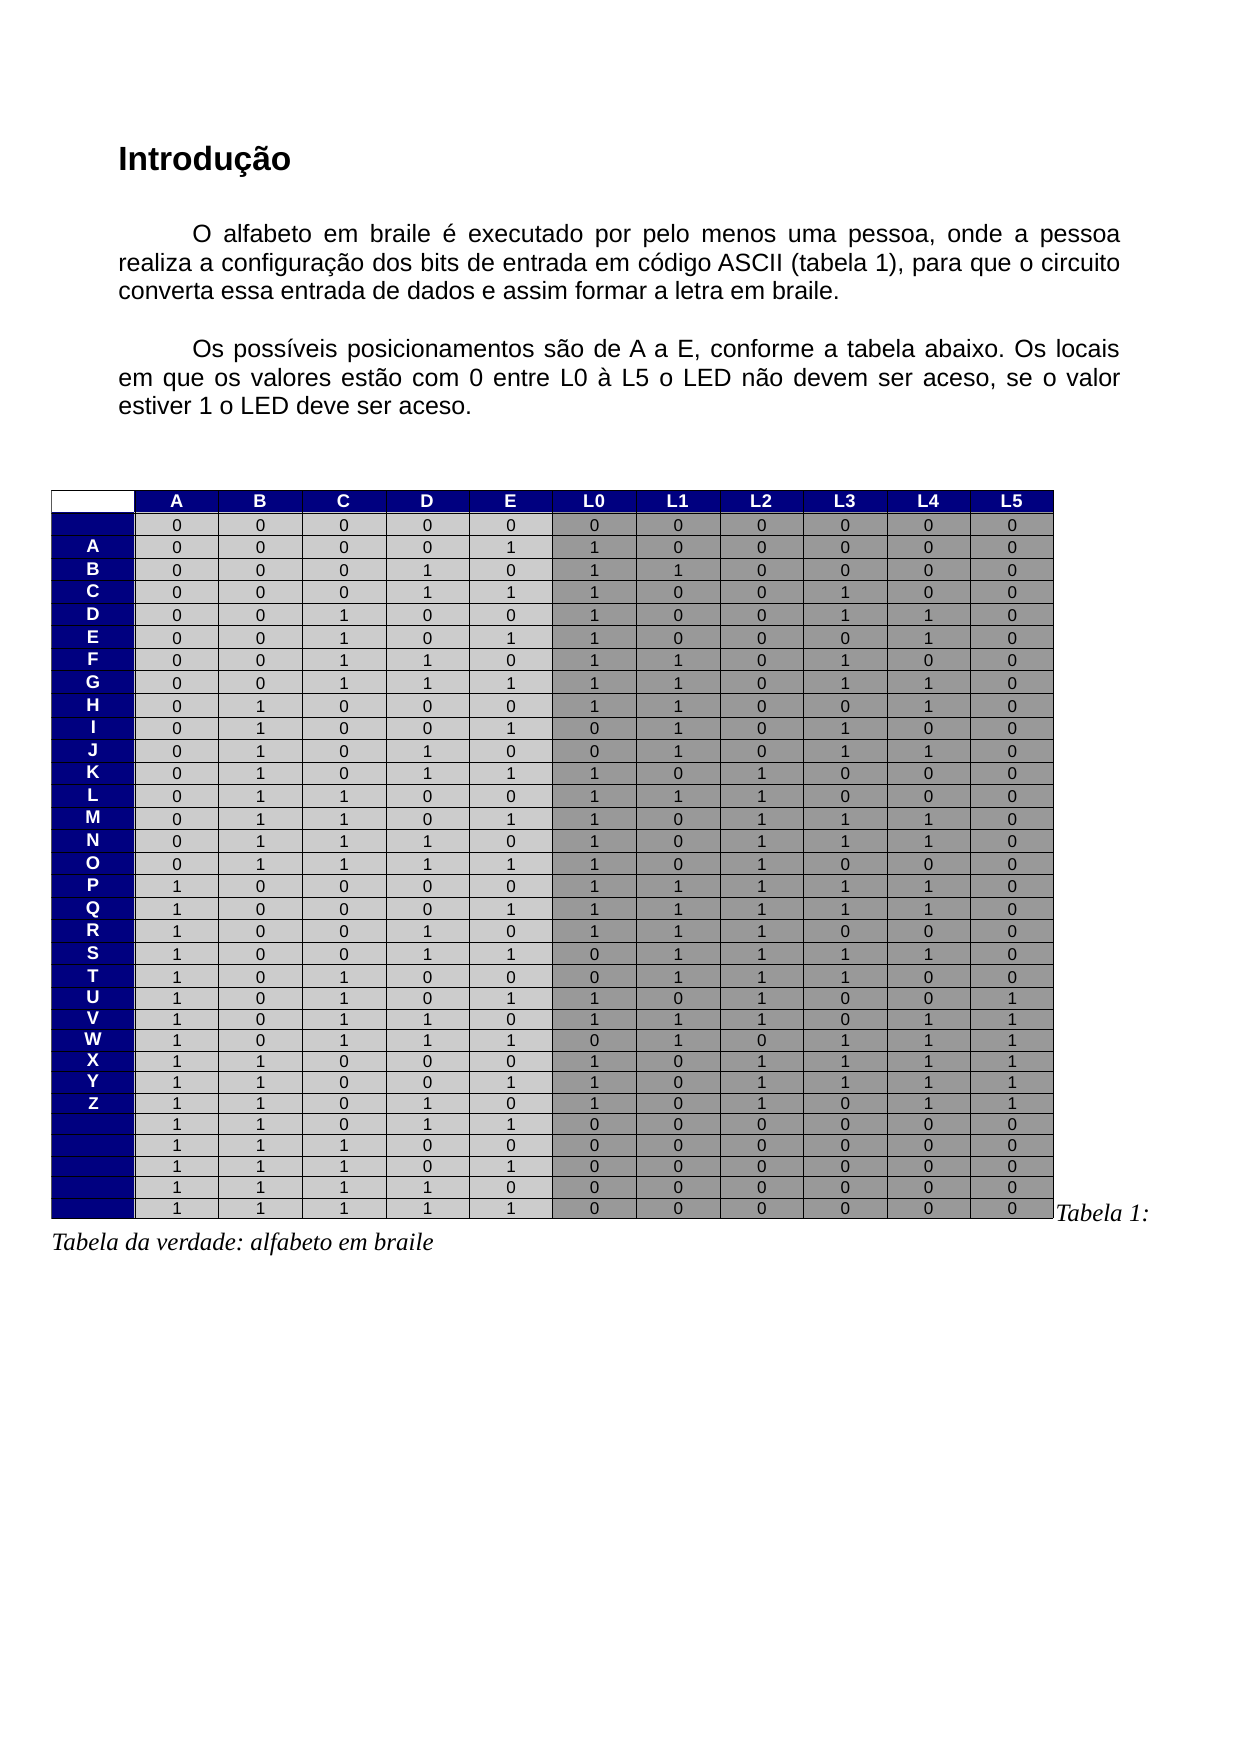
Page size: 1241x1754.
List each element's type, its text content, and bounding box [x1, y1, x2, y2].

text O alfabeto em braile é executado por pelo menos uma pessoa, onde a pessoa realiza a configuração dos bits de entrada em código ASCII (tabela 1), para que o circuito converta essa entrada de dados e assim formar a letra em braile. [118, 219, 1122, 305]
text Os possíveis posicionamentos são de A a E, conforme a tabela abaixo. Os locais em que os valores estão com 0 entre L0 à L5 o LED não devem ser aceso, se o valor estiver 1 o LED deve ser aceso. [118, 334, 1122, 420]
subtitle Introdução [118, 139, 1122, 178]
text Tabela 1: Tabela da verdade: alfabeto em braile [51, 490, 1189, 1255]
